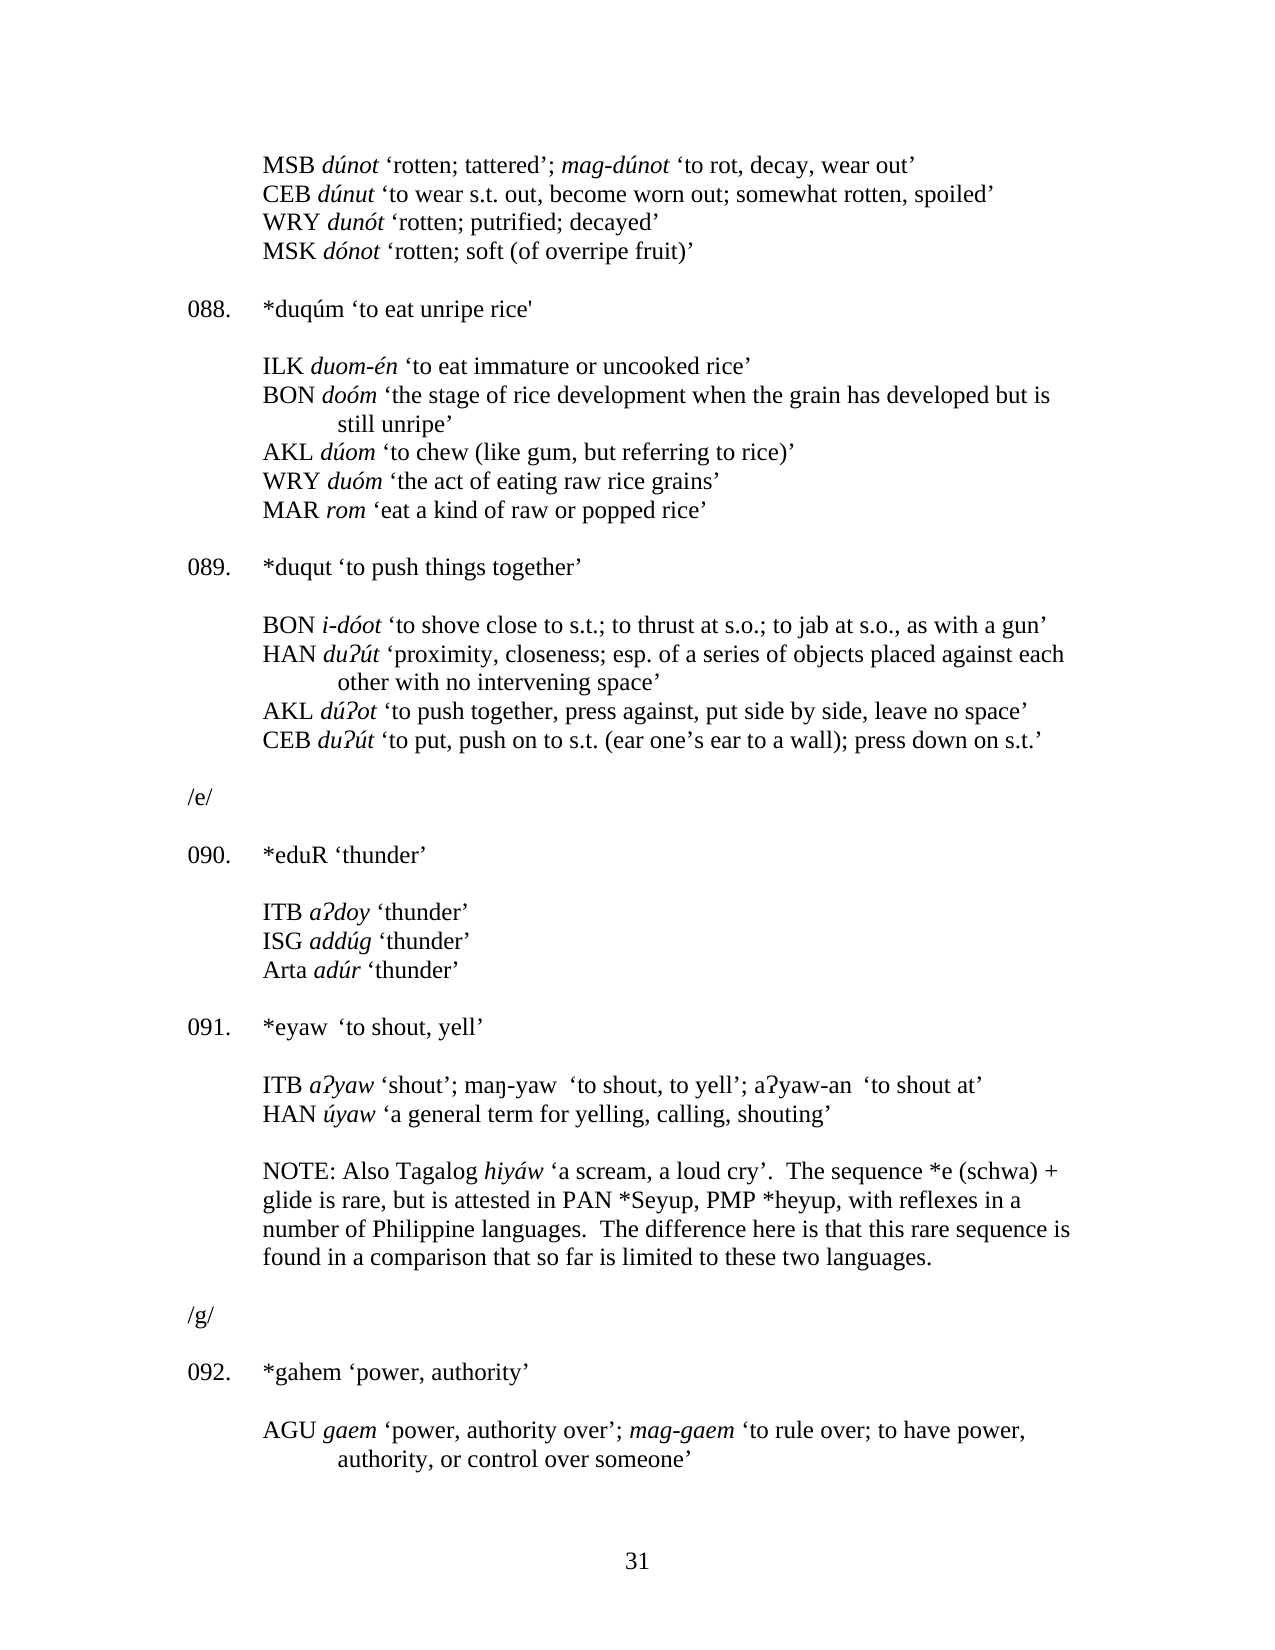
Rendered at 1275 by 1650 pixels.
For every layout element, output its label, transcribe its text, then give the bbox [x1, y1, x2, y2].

text MSK dónot ‘rotten; soft (of overripe fruit)’ [187, 236, 1087, 265]
text AKL dúom ‘to chew (like gum, but referring to rice)’ [187, 437, 1087, 466]
text ILK duom-én ‘to eat immature or uncooked rice’ [187, 351, 1087, 380]
text 088. *duqúm ‘to eat unripe rice' [187, 294, 1087, 322]
text ITB aɁyaw ‘shout’; maŋ-yaw ‘to shout, to yell’; aɁyaw-an ‘to shout at’ [187, 1070, 1087, 1099]
text AGU gaem ‘power, authority over’; mag-gaem ‘to rule over; to have power, [187, 1415, 1087, 1444]
text BON i-dóot ‘to shove close to s.t.; to thrust at s.o.; to jab at s.o., as with a gun’ [187, 610, 1087, 639]
text CEB duɁút ‘to put, push on to s.t. (ear one’s ear to a wall); press down on s.t.’ [187, 725, 1087, 754]
text authority, or control over someone’ [262, 1444, 1087, 1472]
text MSB dúnot ‘rotten; tattered’; mag-dúnot ‘to rot, decay, wear out’ [187, 150, 1087, 179]
text CEB dúnut ‘to wear s.t. out, become worn out; somewhat rotten, spoiled’ [187, 179, 1087, 207]
text HAN úyaw ‘a general term for yelling, calling, shouting’ [187, 1099, 1087, 1127]
text still unripe’ [187, 409, 1087, 437]
text 091. *eyaw ‘to shout, yell’ [187, 1012, 1087, 1041]
text 089. *duqut ‘to push things together’ [187, 552, 1087, 581]
text HAN duɁút ‘proximity, closeness; esp. of a series of objects placed against each [187, 639, 1087, 667]
text ISG addúg ‘thunder’ [187, 926, 1087, 955]
text 092. *gahem ‘power, authority’ [187, 1357, 1087, 1386]
text /g/ [187, 1300, 1087, 1329]
text BON doóm ‘the stage of rice development when the grain has developed but is [187, 380, 1087, 409]
text ITB aɁdoy ‘thunder’ [187, 897, 1087, 926]
text /e/ [187, 782, 1087, 811]
text 090. *eduR ‘thunder’ [187, 840, 1087, 869]
text MAR rom ‘eat a kind of raw or popped rice’ [187, 495, 1087, 524]
text other with no intervening space’ [262, 667, 1087, 696]
text Arta adúr ‘thunder’ [187, 955, 1087, 984]
text AKL dúɁot ‘to push together, press against, put side by side, leave no space’ [262, 696, 1087, 725]
text NOTE: Also Tagalog hiyáw ‘a scream, a loud cry’. The sequence *e (schwa) + glide is rare, but is attested in PAN *Seyup, PMP *heyup, with reflexes in a number of Philippine languages. The difference here is that this rare sequence is found in a comparison that so far is limited to these two languages. [262, 1156, 1087, 1271]
text WRY duóm ‘the act of eating raw rice grains’ [187, 466, 1087, 495]
text WRY dunót ‘rotten; putrified; decayed’ [187, 207, 1087, 236]
